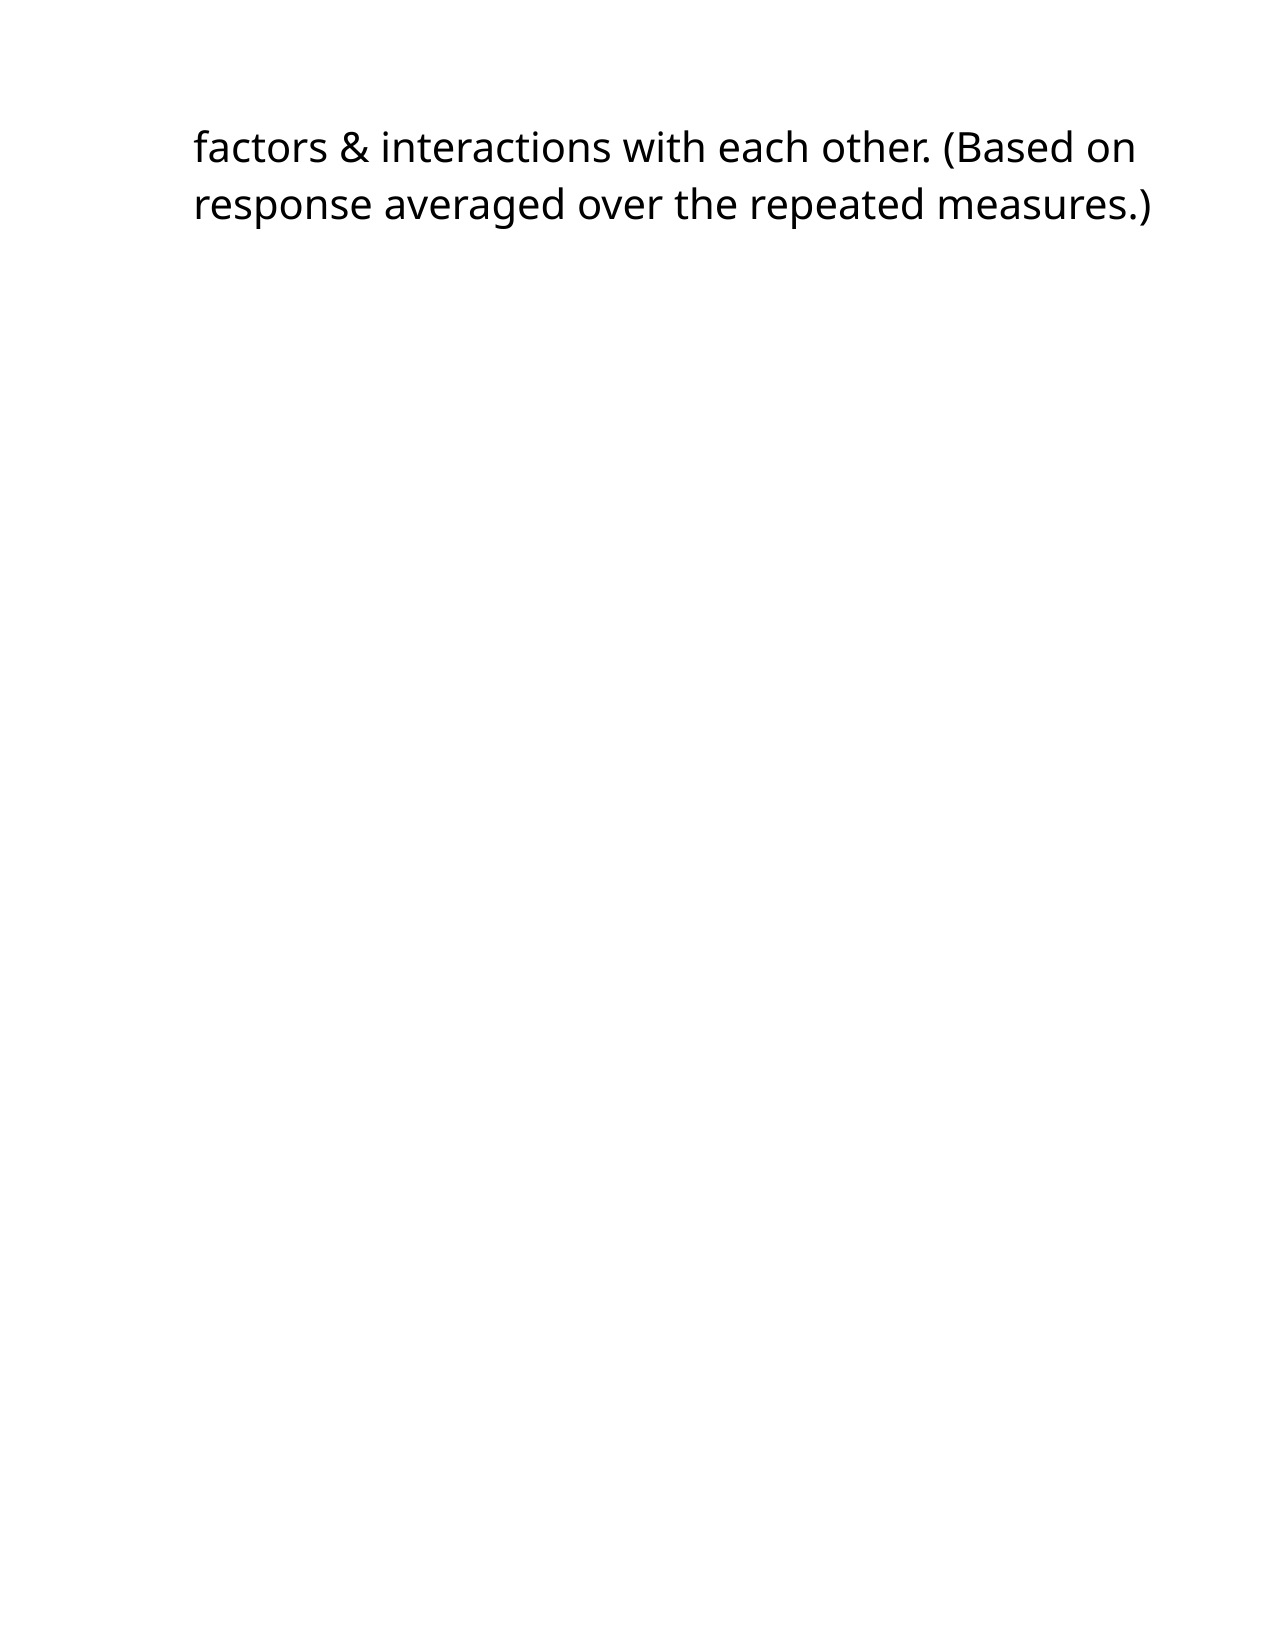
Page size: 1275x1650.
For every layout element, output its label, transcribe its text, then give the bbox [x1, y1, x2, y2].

list factors & interactions with each other. (Based on response averaged over the repeated measures.) [156, 118, 1157, 232]
